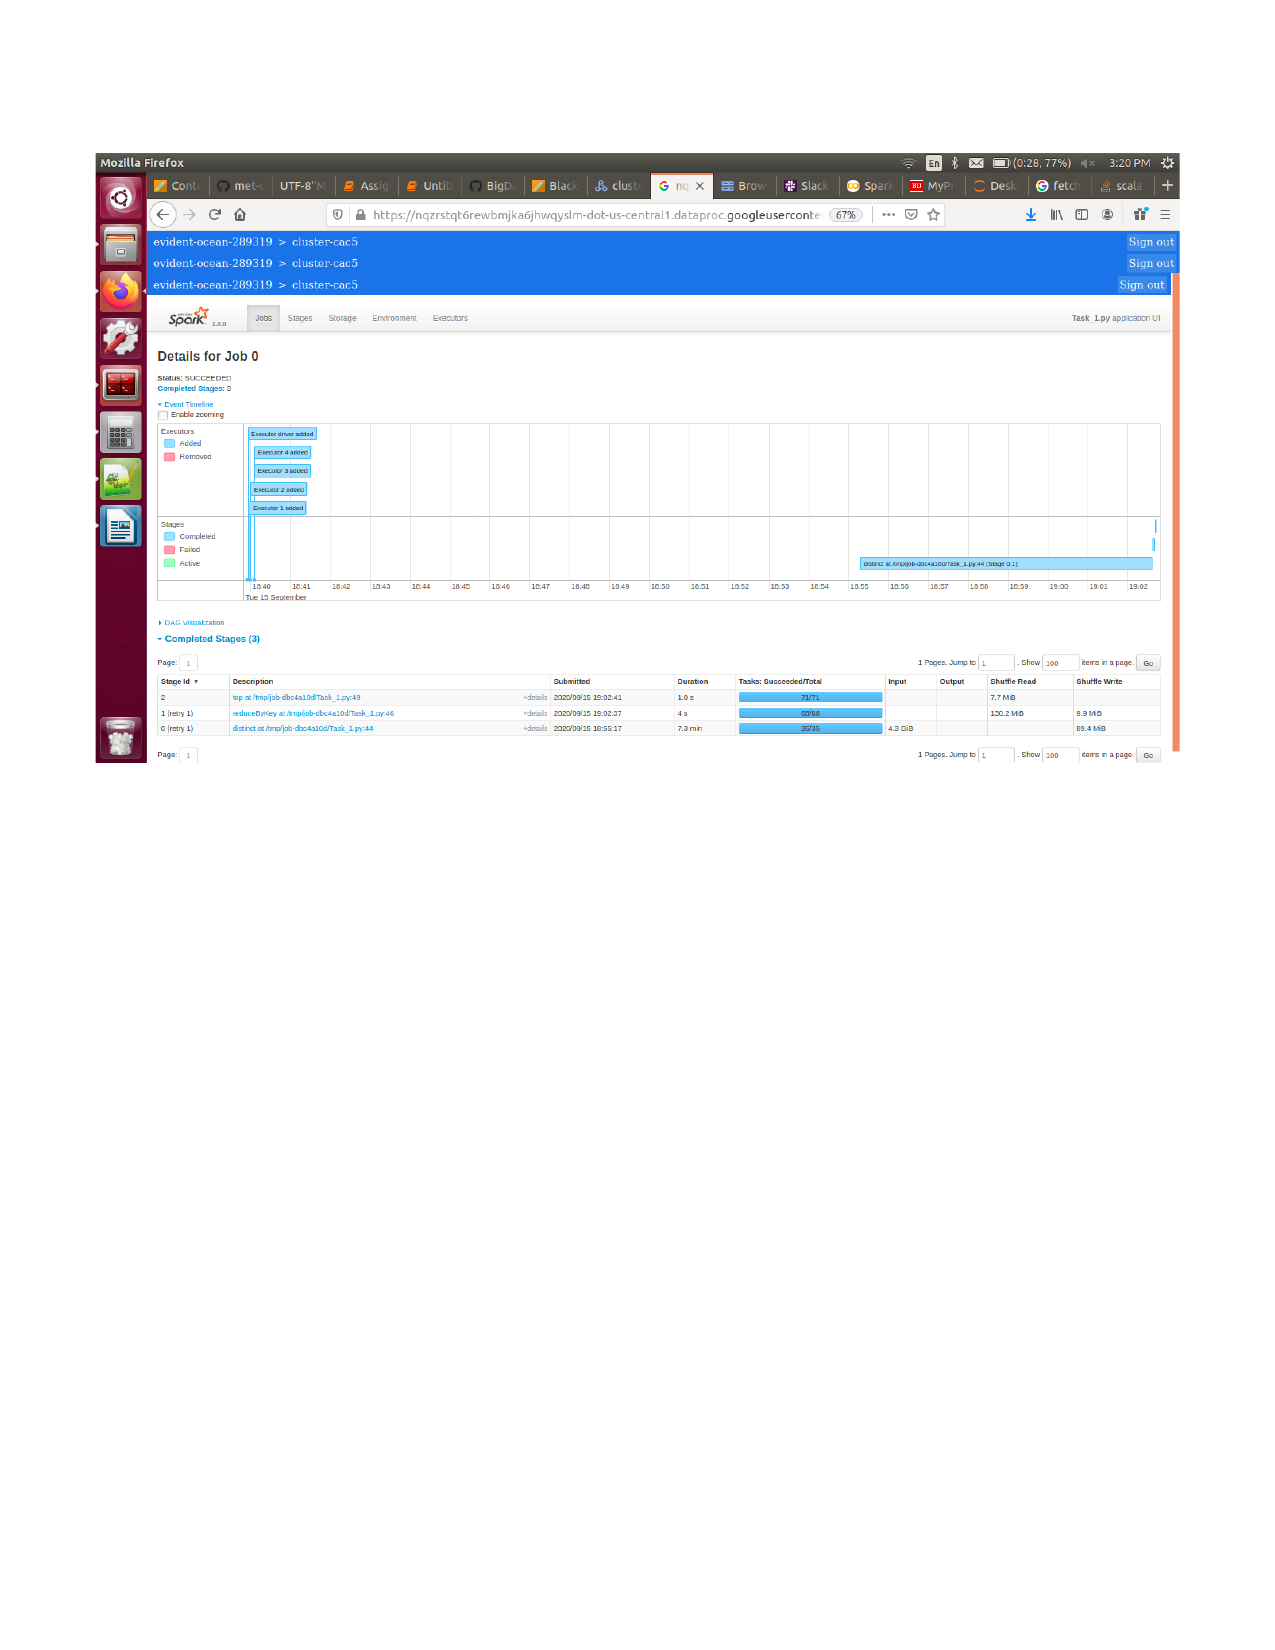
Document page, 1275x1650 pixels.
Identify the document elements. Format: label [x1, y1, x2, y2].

picture [95, 153, 1180, 763]
